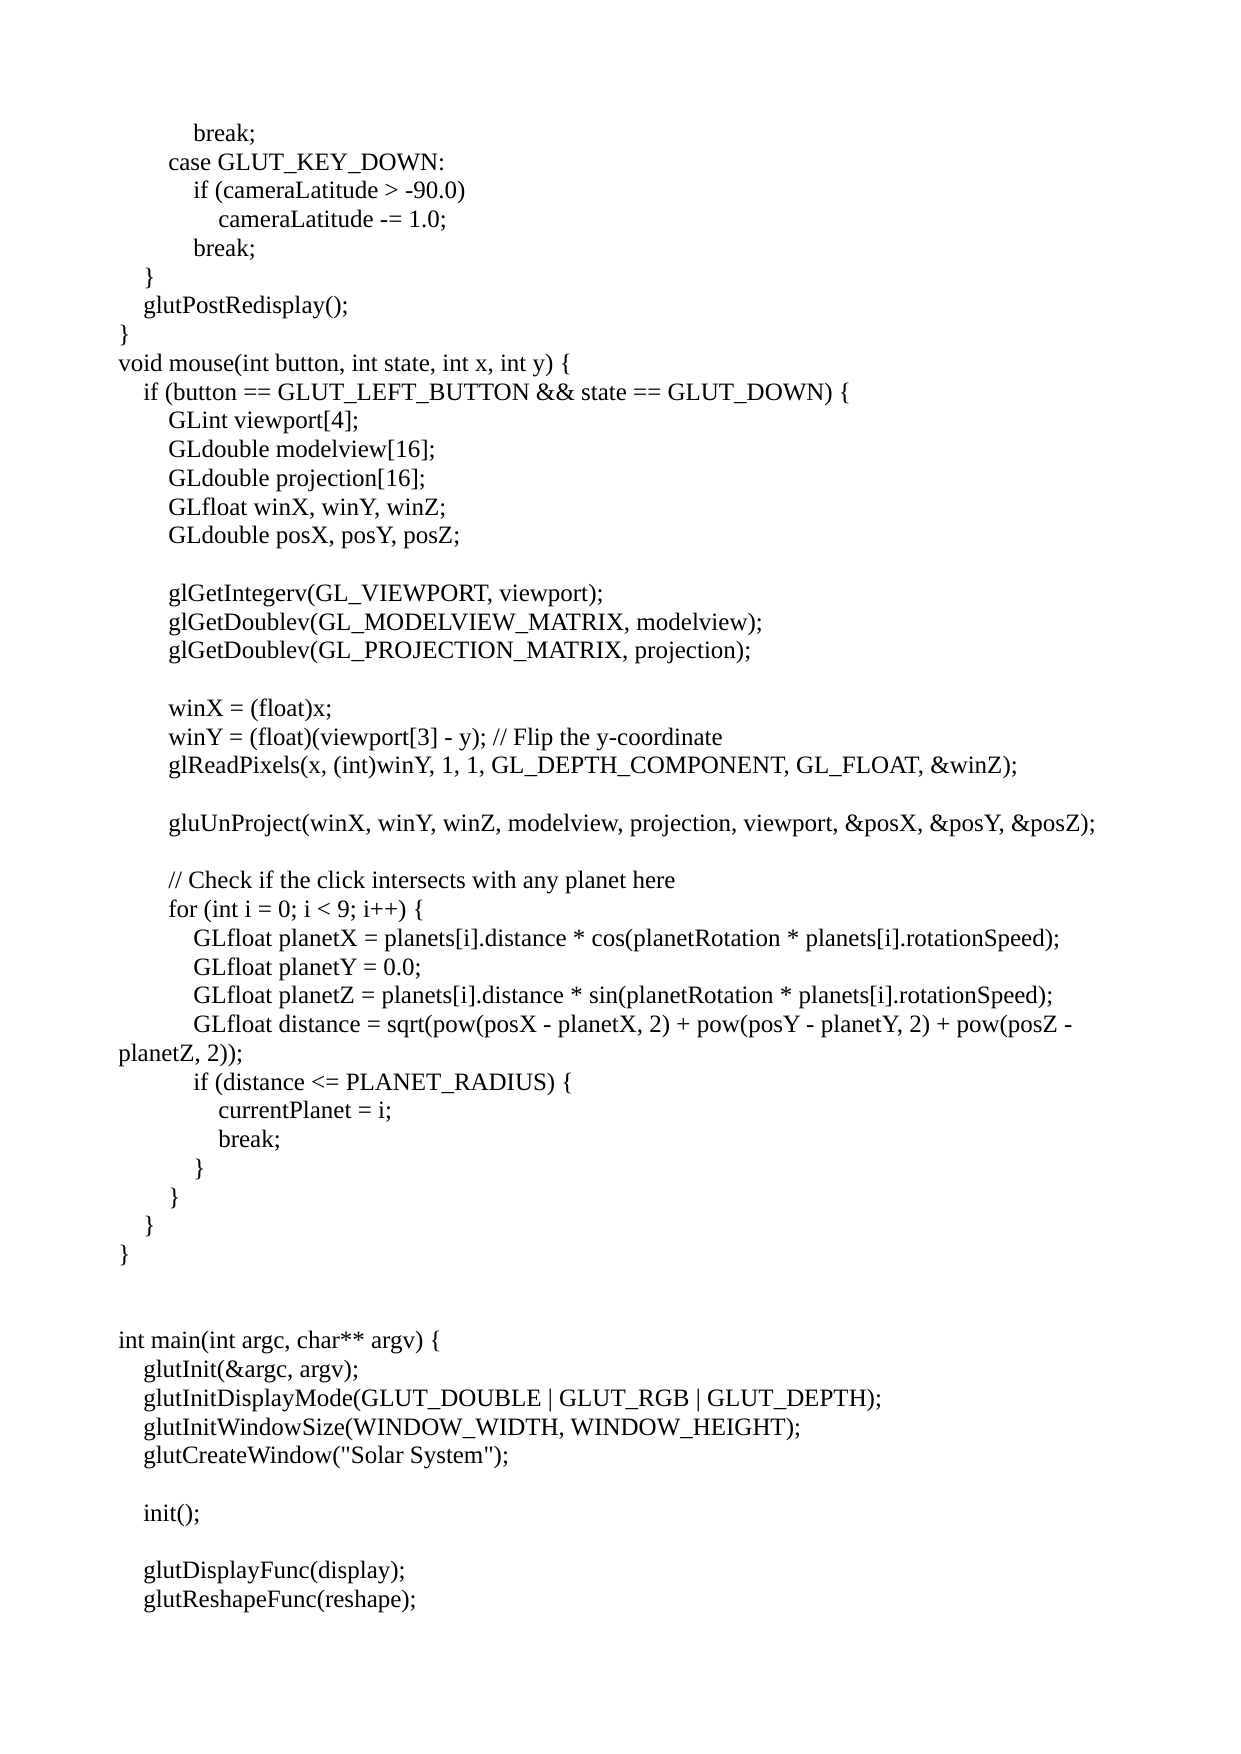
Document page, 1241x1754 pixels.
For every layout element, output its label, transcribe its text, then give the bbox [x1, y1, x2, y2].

text case GLUT_KEY_DOWN: [118, 147, 1122, 176]
text glGetIntegerv(GL_VIEWPORT, viewport); [118, 578, 1122, 607]
text GLfloat distance = sqrt(pow(posX - planetX, 2) + pow(posY - planetY, 2) + pow(posZ - planetZ, 2)); [118, 1009, 1122, 1067]
text } [118, 262, 1122, 291]
text winY = (float)(viewport[3] - y); // Flip the y-coordinate [118, 722, 1122, 751]
text GLfloat winX, winY, winZ; [118, 492, 1122, 521]
text glReadPixels(x, (int)winY, 1, 1, GL_DEPTH_COMPONENT, GL_FLOAT, &winZ); [118, 751, 1122, 779]
text glutPostRedisplay(); [118, 291, 1122, 319]
text GLdouble modelview[16]; [118, 434, 1122, 463]
text currentPlanet = i; [118, 1096, 1122, 1124]
text GLfloat planetZ = planets[i].distance * sin(planetRotation * planets[i].rotationSpeed); [118, 981, 1122, 1009]
text for (int i = 0; i < 9; i++) { [118, 894, 1122, 923]
text glutInitWindowSize(WINDOW_WIDTH, WINDOW_HEIGHT); [118, 1412, 1122, 1441]
text // Check if the click intersects with any planet here [118, 866, 1122, 894]
text } [118, 1239, 1122, 1268]
text } [118, 1211, 1122, 1239]
text cameraLatitude -= 1.0; [118, 204, 1122, 233]
text glutInitDisplayMode(GLUT_DOUBLE | GLUT_RGB | GLUT_DEPTH); [118, 1383, 1122, 1412]
text glutCreateWindow("Solar System"); [118, 1441, 1122, 1469]
text GLfloat planetX = planets[i].distance * cos(planetRotation * planets[i].rotationSpeed); [118, 923, 1122, 952]
text break; [118, 118, 1122, 147]
text GLdouble projection[16]; [118, 463, 1122, 492]
text if (distance <= PLANET_RADIUS) { [118, 1067, 1122, 1096]
text glGetDoublev(GL_PROJECTION_MATRIX, projection); [118, 636, 1122, 664]
text } [118, 1182, 1122, 1211]
text int main(int argc, char** argv) { [118, 1326, 1122, 1354]
text if (button == GLUT_LEFT_BUTTON && state == GLUT_DOWN) { [118, 377, 1122, 406]
text winX = (float)x; [118, 693, 1122, 722]
text if (cameraLatitude > -90.0) [118, 176, 1122, 204]
text void mouse(int button, int state, int x, int y) { [118, 348, 1122, 377]
text GLdouble posX, posY, posZ; [118, 521, 1122, 549]
text glutDisplayFunc(display); [118, 1556, 1122, 1584]
text } [118, 319, 1122, 348]
text glutInit(&argc, argv); [118, 1354, 1122, 1383]
text init(); [118, 1498, 1122, 1527]
text GLint viewport[4]; [118, 406, 1122, 434]
text glGetDoublev(GL_MODELVIEW_MATRIX, modelview); [118, 607, 1122, 636]
text GLfloat planetY = 0.0; [118, 952, 1122, 981]
text break; [118, 233, 1122, 262]
text } [118, 1153, 1122, 1182]
text gluUnProject(winX, winY, winZ, modelview, projection, viewport, &posX, &posY, &posZ); [118, 808, 1122, 837]
text glutReshapeFunc(reshape); [118, 1584, 1122, 1613]
text break; [118, 1124, 1122, 1153]
